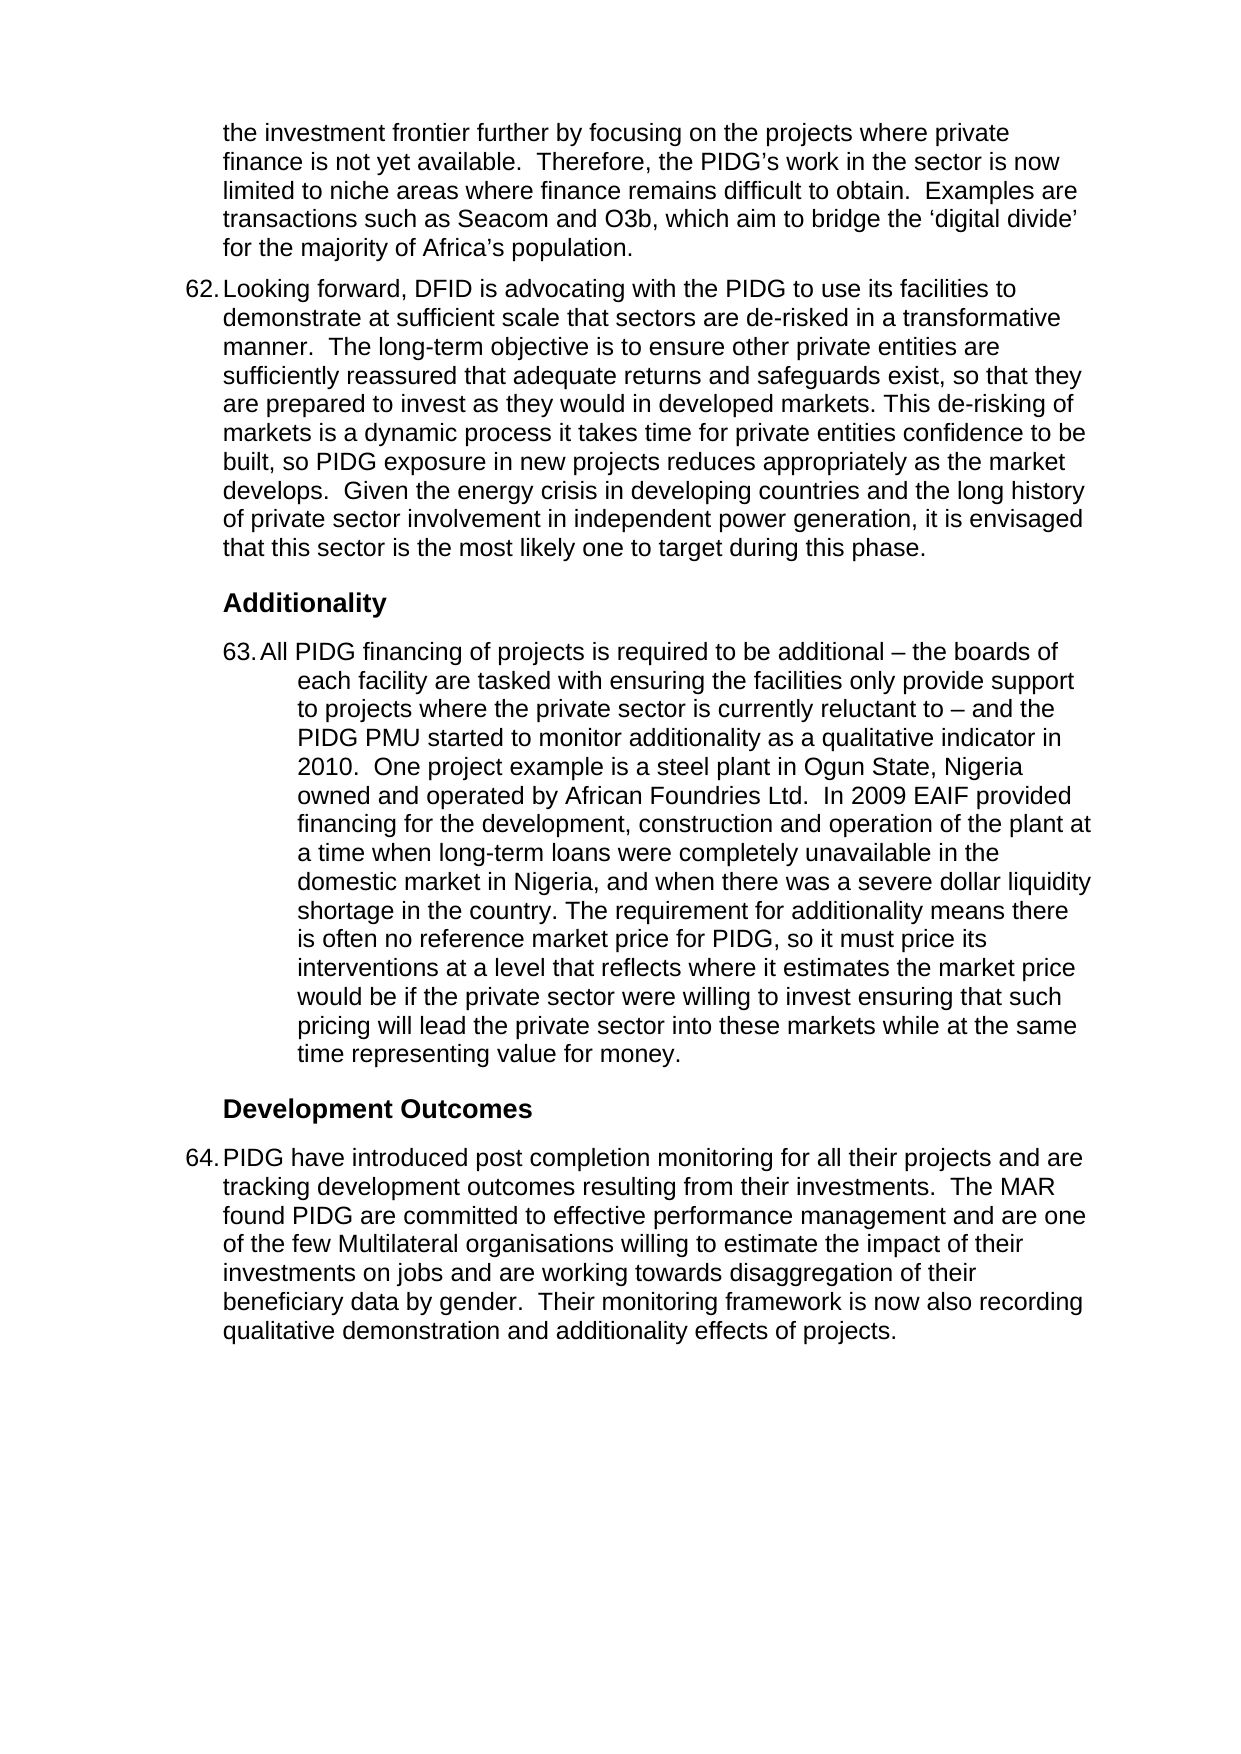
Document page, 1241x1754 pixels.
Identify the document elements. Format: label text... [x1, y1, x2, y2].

list All PIDG financing of projects is required to be additional – the boards of each facility are tasked with ensuring the facilities only provide support to projects where the private sector is currently reluctant to – and the PIDG PMU started to monitor additionality as a qualitative indicator in 2010. One project example is a steel plant in Ogun State, Nigeria owned and operated by African Foundries Ltd. In 2009 EAIF provided financing for the development, construction and operation of the plant at a time when long-term loans were completely unavailable in the domestic market in Nigeria, and when there was a severe dollar liquidity shortage in the country. The requirement for additionality means there is often no reference market price for PIDG, so it must price its interventions at a level that reflects where it estimates the market price would be if the private sector were willing to invest ensuring that such pricing will lead the private sector into these markets while at the same time representing value for money. [222, 637, 1092, 1068]
list PIDG have introduced post completion monitoring for all their projects and are tracking development outcomes resulting from their investments. The MAR found PIDG are committed to effective performance management and are one of the few Multilateral organisations willing to estimate the impact of their investments on jobs and are working towards disaggregation of their beneficiary data by gender. Their monitoring framework is now also recording qualitative demonstration and additionality effects of projects. [185, 1143, 1092, 1344]
subtitle Development Outcomes [223, 1093, 1092, 1124]
subtitle Additionality [223, 587, 1092, 618]
list the investment frontier further by focusing on the projects where private finance is not yet available. Therefore, the PIDG’s work in the sector is now limited to niche areas where finance remains difficult to obtain. Examples are transactions such as Seacom and O3b, which aim to bridge the ‘digital divide’ for the majority of Africa’s population. [185, 118, 1092, 262]
list Looking forward, DFID is advocating with the PIDG to use its facilities to demonstrate at sufficient scale that sectors are de-risked in a transformative manner. The long-term objective is to ensure other private entities are sufficiently reassured that adequate returns and safeguards exist, so that they are prepared to invest as they would in developed markets. This de-risking of markets is a dynamic process it takes time for private entities confidence to be built, so PIDG exposure in new projects reduces appropriately as the market develops. Given the energy crisis in developing countries and the long history of private sector involvement in independent power generation, it is envisaged that this sector is the most likely one to target during this phase. [185, 274, 1092, 562]
